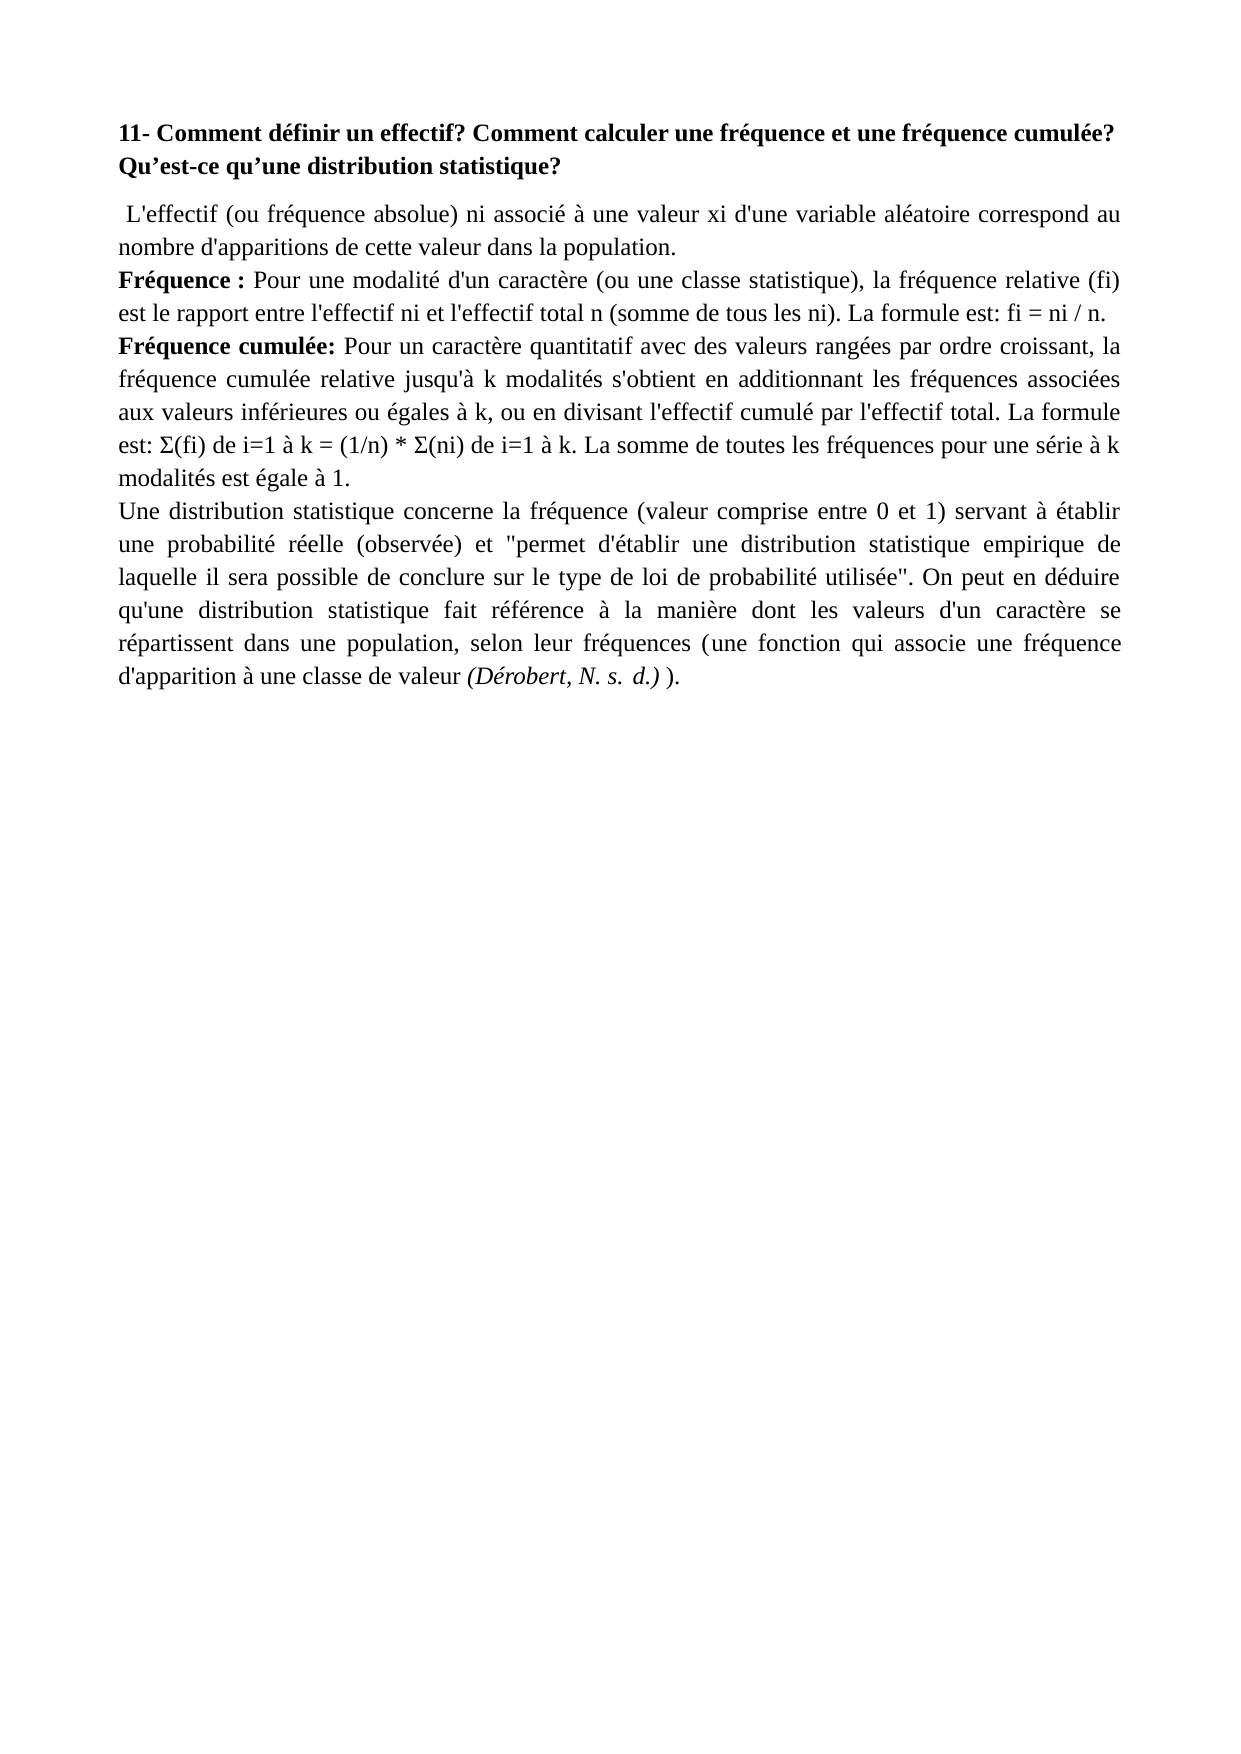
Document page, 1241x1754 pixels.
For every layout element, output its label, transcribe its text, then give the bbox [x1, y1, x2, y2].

text Fréquence cumulée: Pour un caractère quantitatif avec des valeurs rangées par ordre croissant, la fréquence cumulée relative jusqu'à k modalités s'obtient en additionnant les fréquences associées aux valeurs inférieures ou égales à k, ou en divisant l'effectif cumulé par l'effectif total. La formule est: Σ(fi) de i=1 à k = (1/n) * Σ(ni) de i=1 à k. La somme de toutes les fréquences pour une série à k modalités est égale à 1. [118, 331, 1122, 492]
text L'effectif (ou fréquence absolue) ni associé à une valeur xi d'une variable aléatoire correspond au nombre d'apparitions de cette valeur dans la population. [118, 199, 1122, 261]
text 11- Comment définir un effectif? Comment calculer une fréquence et une fréquence cumulée? Qu’est-ce qu’une distribution statistique? [118, 118, 1122, 180]
text Une distribution statistique concerne la fréquence (valeur comprise entre 0 et 1) servant à établir une probabilité réelle (observée) et "permet d'établir une distribution statistique empirique de laquelle il sera possible de conclure sur le type de loi de probabilité utilisée". On peut en déduire qu'une distribution statistique fait référence à la manière dont les valeurs d'un caractère se répartissent dans une population, selon leur fréquences (une fonction qui associe une fréquence d'apparition à une classe de valeur (Dérobert, N. s. d.) ). [118, 496, 1122, 690]
text Fréquence : Pour une modalité d'un caractère (ou une classe statistique), la fréquence relative (fi) est le rapport entre l'effectif ni et l'effectif total n (somme de tous les ni). La formule est: fi = ni / n. [118, 265, 1122, 327]
